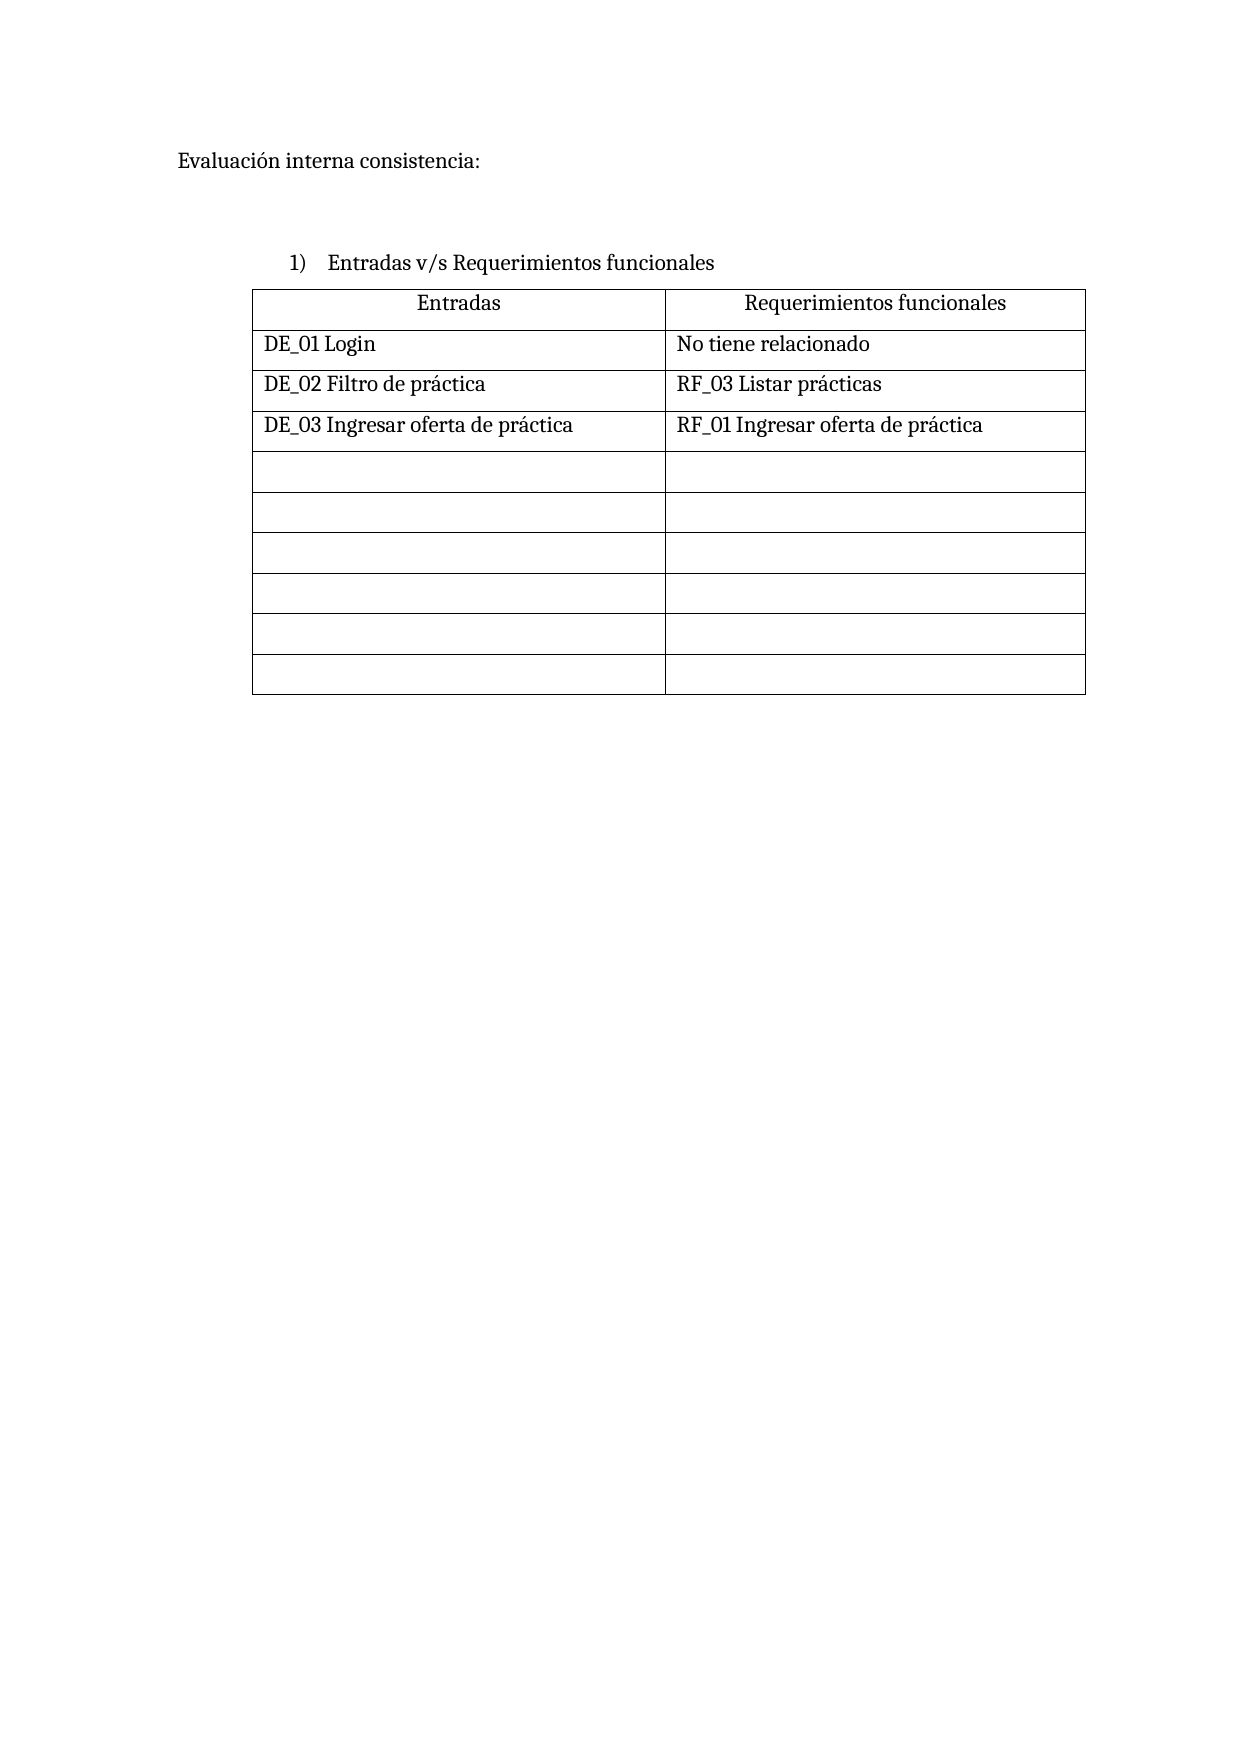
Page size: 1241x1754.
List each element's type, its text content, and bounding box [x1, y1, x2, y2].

table_cell [253, 614, 665, 654]
table_cell [666, 493, 1085, 532]
table_cell [253, 452, 665, 492]
table_cell [666, 533, 1085, 573]
table_cell RF_03 Listar prácticas [666, 371, 1085, 411]
table_cell DE_01 Login [253, 331, 665, 370]
table_cell [666, 452, 1085, 492]
table_cell DE_03 Ingresar oferta de práctica [253, 412, 665, 451]
table_header Entradas [253, 290, 665, 330]
table_cell No tiene relacionado [666, 331, 1085, 370]
table_cell [666, 614, 1085, 654]
table_cell DE_02 Filtro de práctica [253, 371, 665, 411]
table_cell [253, 574, 665, 613]
list Entradas v/s Requerimientos funcionales [290, 250, 1063, 276]
table_cell [253, 533, 665, 573]
table_header Requerimientos funcionales [666, 290, 1085, 330]
table_cell RF_01 Ingresar oferta de práctica [666, 412, 1085, 451]
table_cell [666, 655, 1085, 694]
table_cell [253, 655, 665, 694]
table_cell [666, 574, 1085, 613]
table_cell [253, 493, 665, 532]
text Evaluación interna consistencia: [177, 148, 1063, 174]
